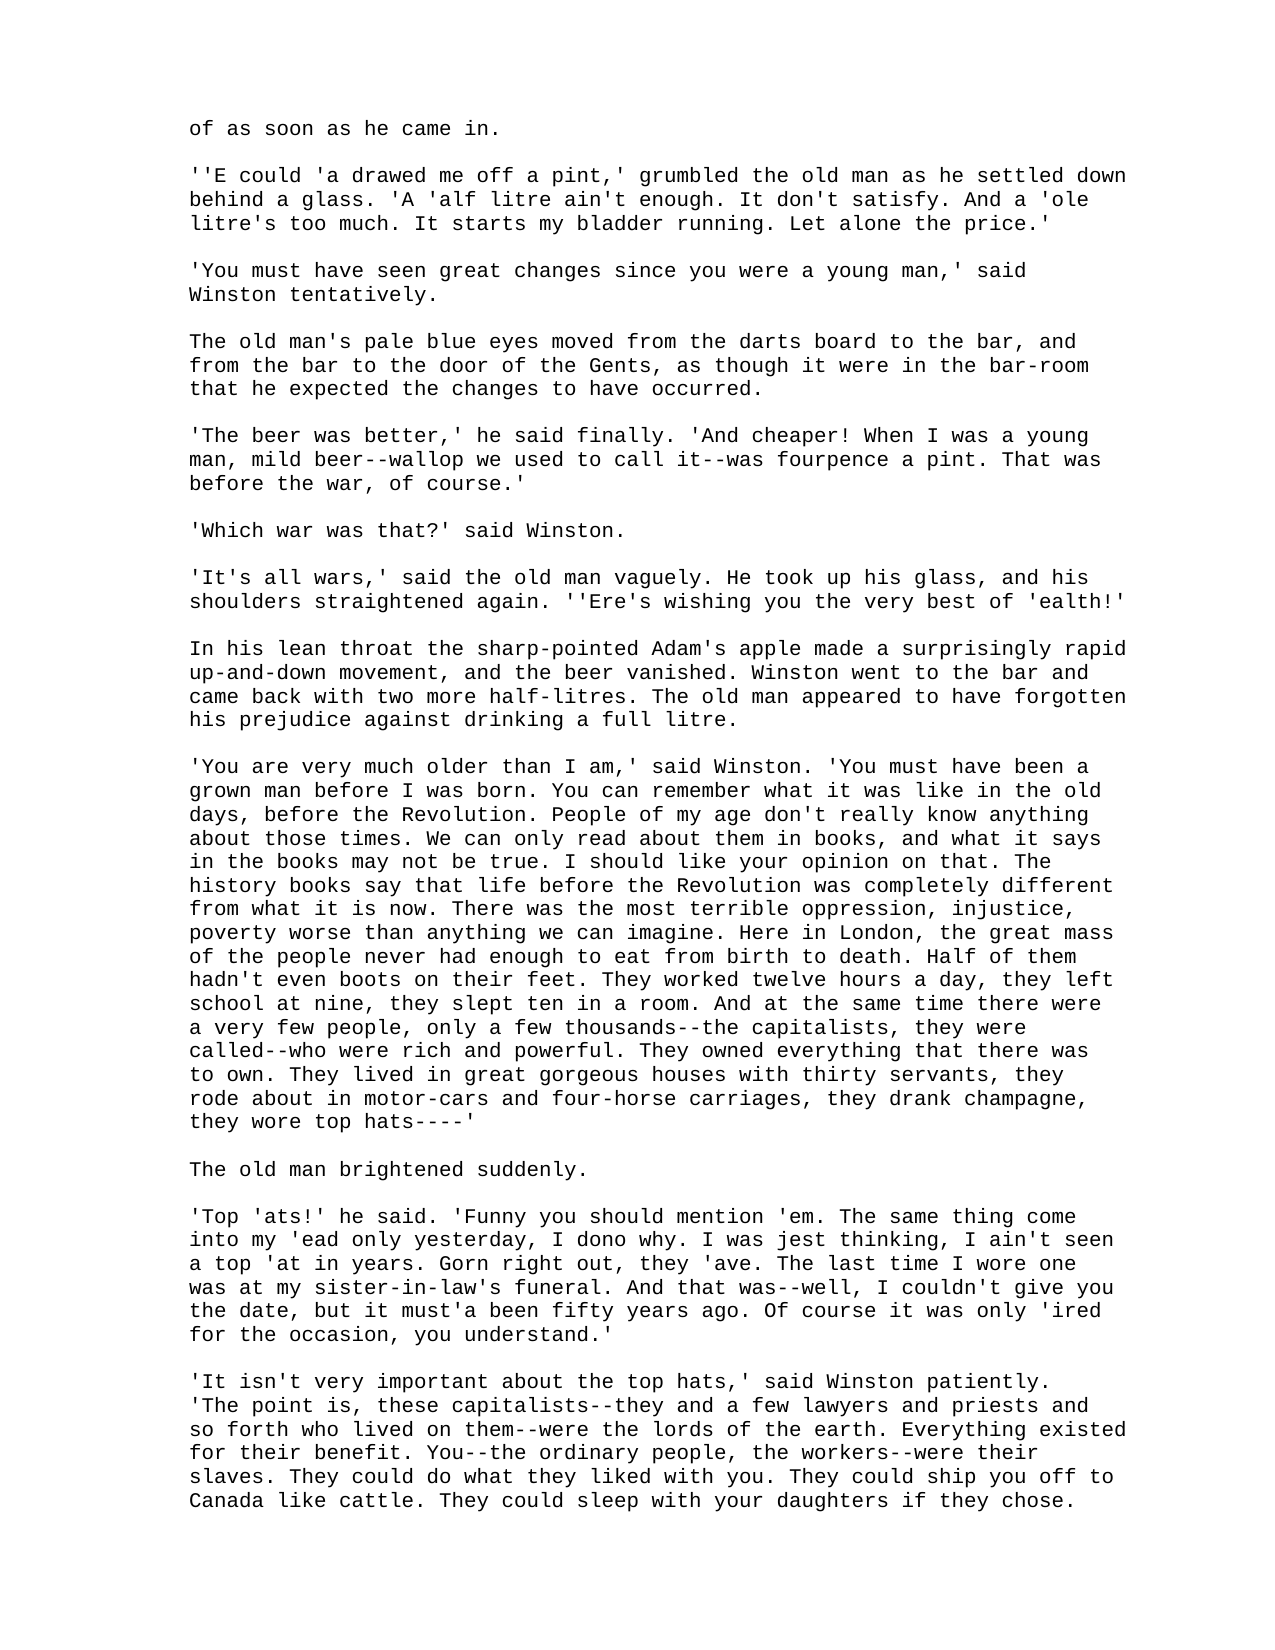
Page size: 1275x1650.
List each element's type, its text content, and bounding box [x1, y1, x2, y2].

text days, before the Revolution. People of my age don't really know anything [189, 804, 1185, 827]
text poverty worse than anything we can imagine. Here in London, the great mass [189, 922, 1185, 946]
text school at nine, they slept ten in a room. And at the same time there were [189, 993, 1185, 1017]
text that he expected the changes to have occurred. 'The beer was better,' he said finally. 'And cheaper! When I was a young [189, 378, 1185, 449]
text from the bar to the door of the Gents, as though it were in the bar-room [189, 354, 1185, 378]
text 'The point is, these capitalists--they and a few lawyers and priests and [189, 1395, 1185, 1419]
text Winston tentatively. The old man's pale blue eyes moved from the darts board to the bar, and [189, 284, 1185, 354]
text called--who were rich and powerful. They owned everything that there was [189, 1040, 1185, 1064]
text of as soon as he came in. ''E could 'a drawed me off a pint,' grumbled the old man as he settled down [189, 118, 1185, 189]
text grown man before I was born. You can remember what it was like in the old [189, 780, 1185, 804]
text of the people never had enough to eat from birth to death. Half of them [189, 946, 1185, 969]
text came back with two more half-litres. The old man appeared to have forgotten [189, 686, 1185, 709]
text shoulders straightened again. ''Ere's wishing you the very best of 'ealth!' In his lean throat the sharp-pointed Adam's apple made a surprisingly rapid [189, 591, 1185, 662]
text for their benefit. You--the ordinary people, the workers--were their [189, 1442, 1185, 1466]
text in the books may not be true. I should like your opinion on that. The [189, 851, 1185, 875]
text rode about in motor-cars and four-horse carriages, they drank champagne, [189, 1088, 1185, 1111]
text a top 'at in years. Gorn right out, they 'ave. The last time I wore one [189, 1253, 1185, 1277]
text his prejudice against drinking a full litre. 'You are very much older than I am,' said Winston. 'You must have been a [189, 709, 1185, 780]
text about those times. We can only read about them in books, and what it says [189, 827, 1185, 851]
text the date, but it must'a been fifty years ago. Of course it was only 'ired [189, 1300, 1185, 1324]
text into my 'ead only yesterday, I dono why. I was jest thinking, I ain't seen [189, 1229, 1185, 1253]
text litre's too much. It starts my bladder running. Let alone the price.' 'You must have seen great changes since you were a young man,' said [189, 213, 1185, 284]
text so forth who lived on them--were the lords of the earth. Everything existed [189, 1419, 1185, 1442]
text for the occasion, you understand.' 'It isn't very important about the top hats,' said Winston patiently. [189, 1324, 1185, 1395]
text Canada like cattle. They could sleep with your daughters if they chose. [189, 1489, 1185, 1513]
text to own. They lived in great gorgeous houses with thirty servants, they [189, 1064, 1185, 1088]
text from what it is now. There was the most terrible oppression, injustice, [189, 898, 1185, 922]
text was at my sister-in-law's funeral. And that was--well, I couldn't give you [189, 1277, 1185, 1300]
text a very few people, only a few thousands--the capitalists, they were [189, 1017, 1185, 1040]
text history books say that life before the Revolution was completely different [189, 875, 1185, 898]
text up-and-down movement, and the beer vanished. Winston went to the bar and [189, 662, 1185, 686]
text they wore top hats----' The old man brightened suddenly. 'Top 'ats!' he said. 'Funny you should mention 'em. The same thing come [189, 1111, 1185, 1229]
text man, mild beer--wallop we used to call it--was fourpence a pint. That was [189, 449, 1185, 473]
text before the war, of course.' 'Which war was that?' said Winston. 'It's all wars,' said the old man vaguely. He took up his glass, and his [189, 473, 1185, 591]
text hadn't even boots on their feet. They worked twelve hours a day, they left [189, 969, 1185, 993]
text slaves. They could do what they liked with you. They could ship you off to [189, 1466, 1185, 1489]
text behind a glass. 'A 'alf litre ain't enough. It don't satisfy. And a 'ole [189, 189, 1185, 213]
